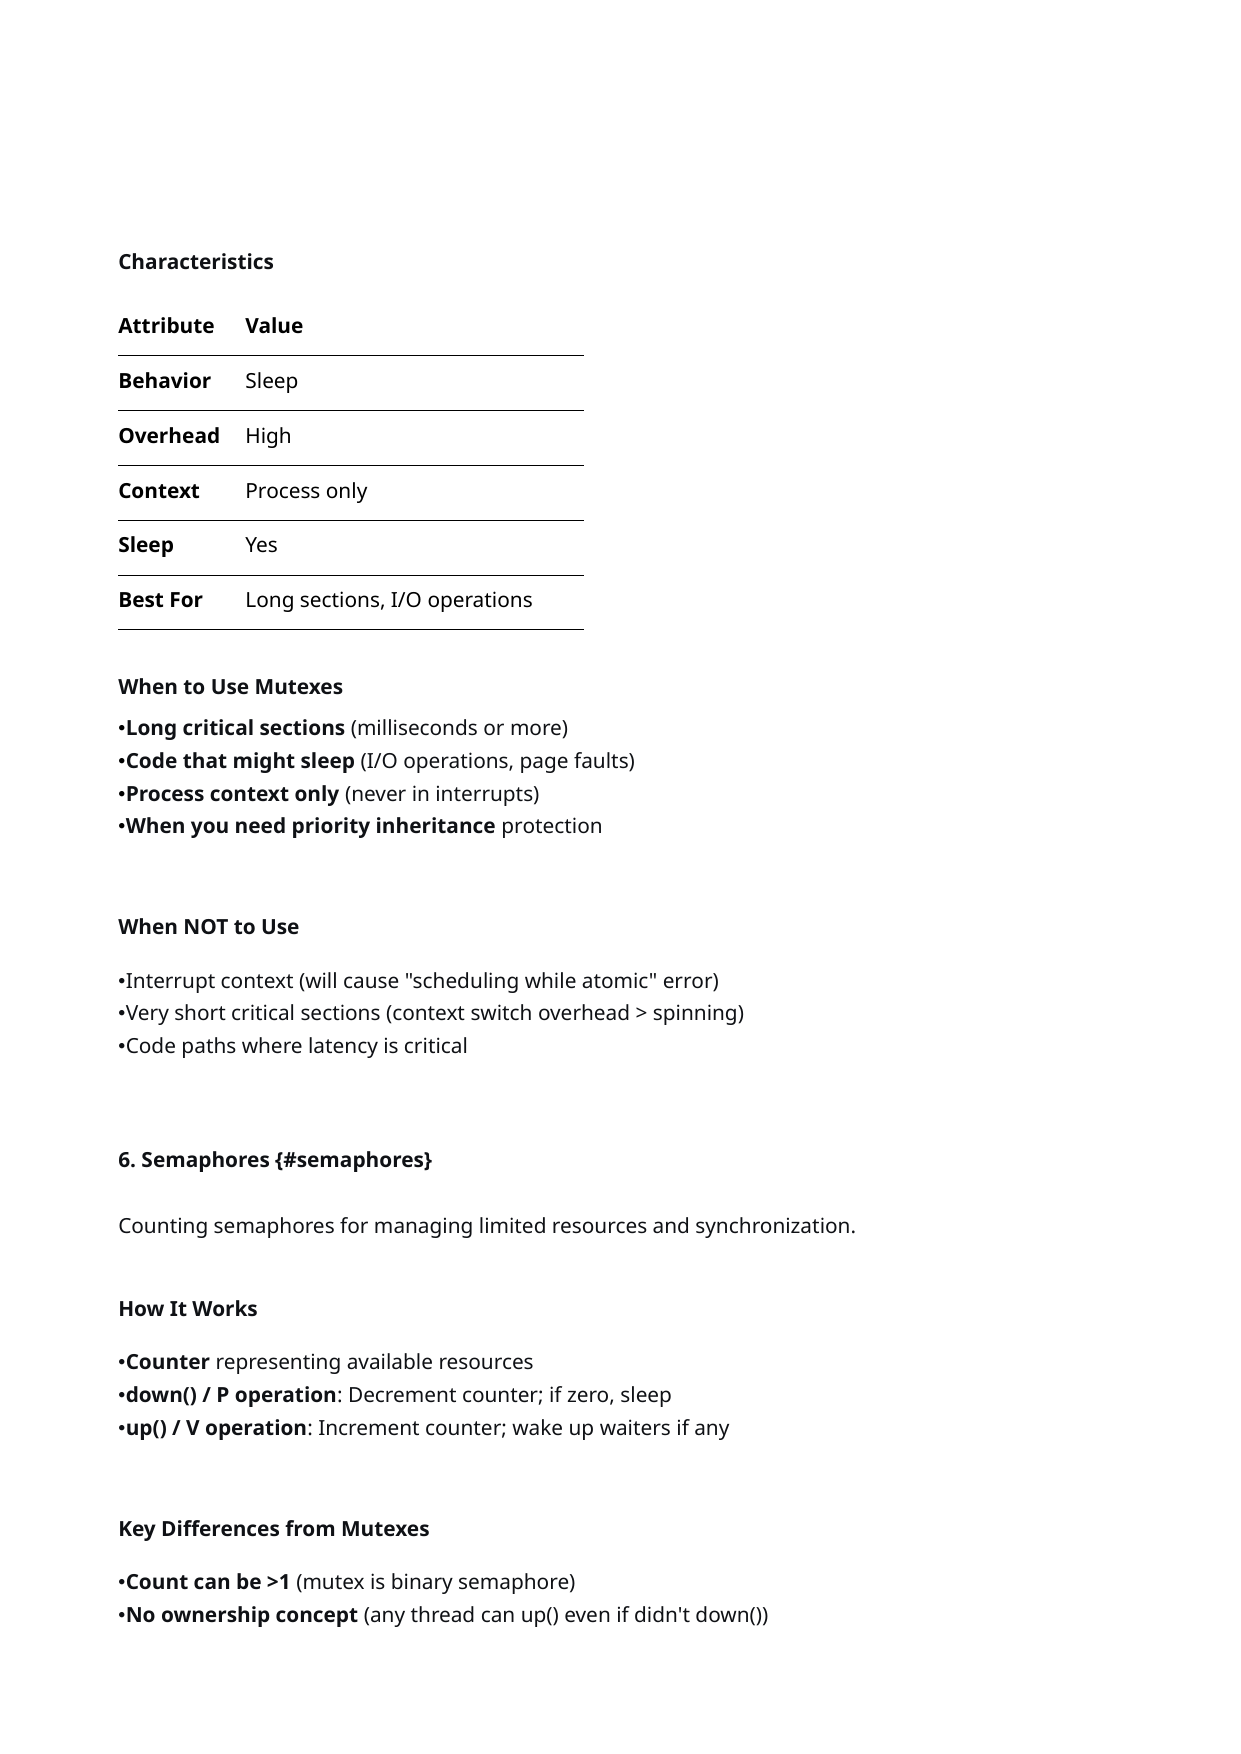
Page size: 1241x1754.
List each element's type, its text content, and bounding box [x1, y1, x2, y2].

table_cell Best For [118, 576, 245, 629]
table_header Value [245, 301, 584, 355]
table_cell Long sections, I/O operations [245, 576, 584, 629]
table_cell Sleep [245, 356, 584, 410]
table_cell Behavior [118, 356, 245, 410]
list Code paths where latency is critical [118, 1031, 1122, 1059]
list Long critical sections (milliseconds or more) [118, 713, 1122, 742]
subtitle 6. Semaphores {#semaphores} [118, 1145, 1122, 1174]
text Counting semaphores for managing limited resources and synchronization. [118, 1211, 1122, 1240]
table_cell Context [118, 466, 245, 520]
list No ownership concept (any thread can up() even if didn't down()) [118, 1600, 1122, 1628]
subtitle When NOT to Use [118, 894, 1122, 941]
subtitle Key Differences from Mutexes [118, 1495, 1122, 1542]
table_cell Process only [245, 466, 584, 520]
table_header Attribute [118, 301, 245, 355]
list Count can be >1 (mutex is binary semaphore) [118, 1567, 1122, 1596]
list When you need priority inheritance protection [118, 811, 1122, 840]
list Interrupt context (will cause "scheduling while atomic" error) [118, 966, 1122, 994]
table_cell Overhead [118, 411, 245, 465]
subtitle Characteristics [118, 226, 1122, 276]
subtitle How It Works [118, 1294, 1122, 1322]
table_cell High [245, 411, 584, 465]
list up() / V operation: Increment counter; wake up waiters if any [118, 1413, 1122, 1441]
list Very short critical sections (context switch overhead > spinning) [118, 998, 1122, 1027]
subtitle When to Use Mutexes [118, 672, 1122, 701]
list Counter representing available resources [118, 1347, 1122, 1376]
list Process context only (never in interrupts) [118, 779, 1122, 807]
table_cell Sleep [118, 521, 245, 574]
table_cell Yes [245, 521, 584, 574]
list Code that might sleep (I/O operations, page faults) [118, 746, 1122, 774]
list down() / P operation: Decrement counter; if zero, sleep [118, 1380, 1122, 1408]
